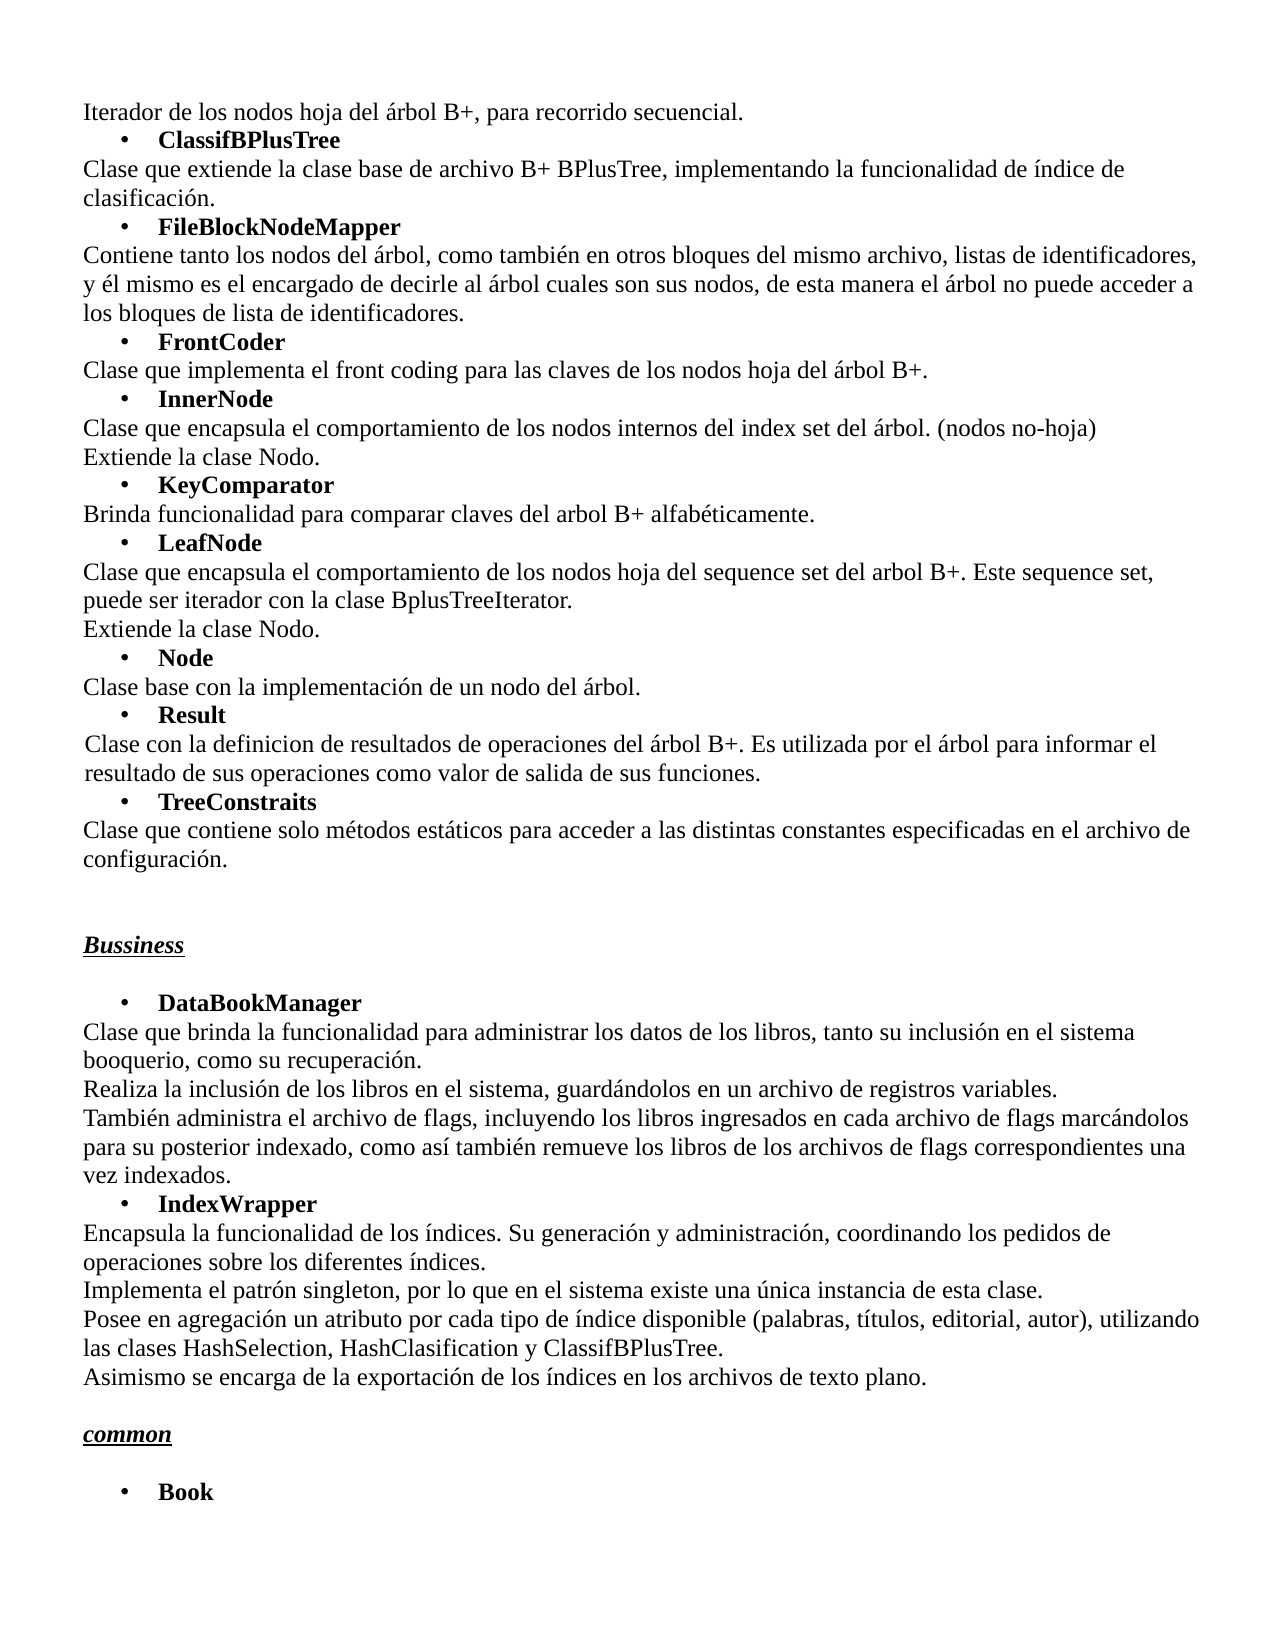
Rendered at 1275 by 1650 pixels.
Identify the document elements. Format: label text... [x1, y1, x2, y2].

list KeyComparator [120, 471, 1206, 499]
text Brinda funcionalidad para comparar claves del arbol B+ alfabéticamente. [83, 499, 1206, 528]
list InnerNode [120, 384, 1206, 413]
text Asimismo se encarga de la exportación de los índices en los archivos de texto plano. [83, 1362, 1206, 1391]
text Clase que encapsula el comportamiento de los nodos internos del index set del árbol. (nodos no-hoja) [83, 413, 1206, 442]
text Realiza la inclusión de los libros en el sistema, guardándolos en un archivo de registros variables. [83, 1074, 1206, 1103]
text Clase que extiende la clase base de archivo B+ BPlusTree, implementando la funcionalidad de índice de clasificación. [83, 154, 1206, 212]
list Result [120, 701, 1206, 729]
list ClassifBPlusTree [120, 126, 1206, 154]
text Posee en agregación un atributo por cada tipo de índice disponible (palabras, títulos, editorial, autor), utilizando las clases HashSelection, HashClasification y ClassifBPlusTree. [83, 1304, 1206, 1362]
text Clase que brinda la funcionalidad para administrar los datos de los libros, tanto su inclusión en el sistema booquerio, como su recuperación. [83, 1017, 1206, 1074]
text Implementa el patrón singleton, por lo que en el sistema existe una única instancia de esta clase. [83, 1276, 1206, 1304]
text Bussiness [83, 931, 1206, 959]
text Clase que implementa el front coding para las claves de los nodos hoja del árbol B+. [83, 356, 1206, 384]
text Clase base con la implementación de un nodo del árbol. [83, 672, 1206, 701]
text common [83, 1419, 1206, 1448]
list TreeConstraits [120, 787, 1206, 816]
list DataBookManager [120, 988, 1206, 1017]
list Node [120, 643, 1206, 672]
text Contiene tanto los nodos del árbol, como también en otros bloques del mismo archivo, listas de identificadores, y él mismo es el encargado de decirle al árbol cuales son sus nodos, de esta manera el árbol no puede acceder a los bloques de lista de identificadores. [83, 241, 1206, 327]
text Clase que contiene solo métodos estáticos para acceder a las distintas constantes especificadas en el archivo de configuración. [83, 816, 1206, 873]
text Clase que encapsula el comportamiento de los nodos hoja del sequence set del arbol B+. Este sequence set, puede ser iterador con la clase BplusTreeIterator. [83, 557, 1206, 614]
text Extiende la clase Nodo. [83, 614, 1206, 643]
list IndexWrapper [120, 1189, 1206, 1218]
text Extiende la clase Nodo. [83, 442, 1206, 471]
list FrontCoder [120, 327, 1206, 356]
list Clase con la definicion de resultados de operaciones del árbol B+. Es utilizada por el árbol para informar el resultado de sus operaciones como valor de salida de sus funciones. [47, 729, 1206, 787]
text Iterador de los nodos hoja del árbol B+, para recorrido secuencial. [83, 97, 1206, 126]
text También administra el archivo de flags, incluyendo los libros ingresados en cada archivo de flags marcándolos para su posterior indexado, como así también remueve los libros de los archivos de flags correspondientes una vez indexados. [83, 1103, 1206, 1189]
list Book [120, 1477, 1206, 1506]
list LeafNode [120, 528, 1206, 557]
text Encapsula la funcionalidad de los índices. Su generación y administración, coordinando los pedidos de operaciones sobre los diferentes índices. [83, 1218, 1206, 1276]
list FileBlockNodeMapper [120, 212, 1206, 241]
